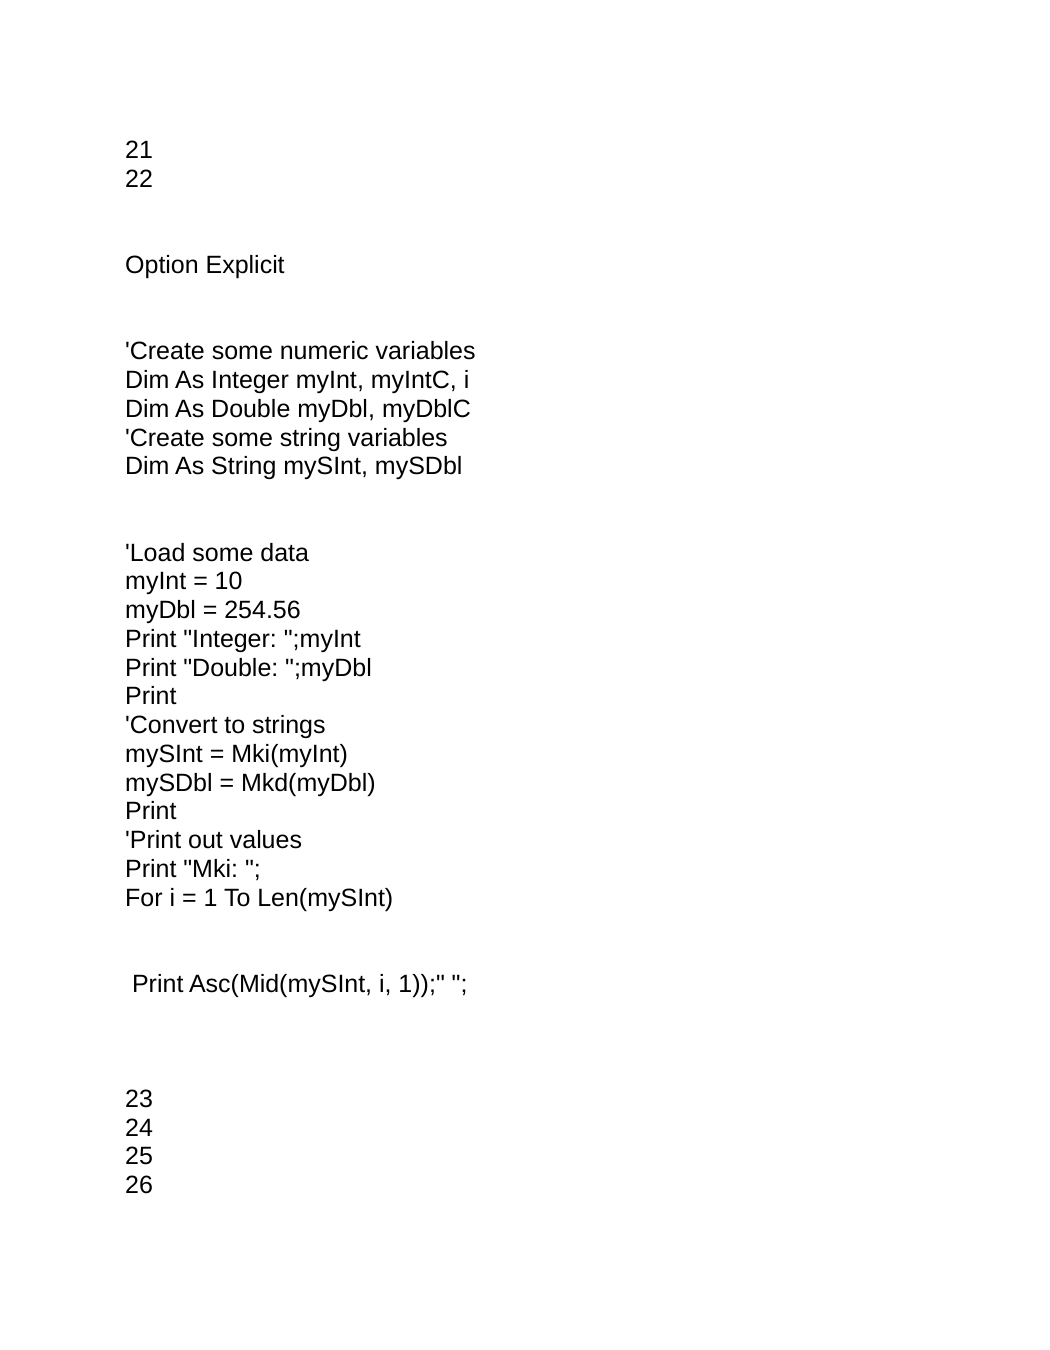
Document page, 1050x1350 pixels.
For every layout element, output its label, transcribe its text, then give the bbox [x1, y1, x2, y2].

text Option Explicit [75, 250, 975, 279]
text 'Create some string variables [75, 422, 975, 451]
text mySInt = Mki(myInt) [75, 739, 975, 767]
text 24 [75, 1112, 975, 1141]
text Print [75, 796, 975, 825]
text Print [75, 681, 975, 710]
text 26 [75, 1170, 975, 1199]
text Dim As Double myDbl, myDblC [75, 394, 975, 422]
text 25 [75, 1141, 975, 1170]
text mySDbl = Mkd(myDbl) [75, 767, 975, 796]
text Dim As String mySInt, mySDbl [75, 451, 975, 480]
text 21 [75, 135, 975, 164]
text 'Convert to strings [75, 710, 975, 739]
text myInt = 10 [75, 566, 975, 595]
text Print Asc(Mid(mySInt, i, 1));" "; [75, 969, 975, 997]
text Print "Integer: ";myInt [75, 624, 975, 652]
text For i = 1 To Len(mySInt) [75, 882, 975, 911]
text 'Create some numeric variables [75, 336, 975, 365]
text 'Load some data [75, 537, 975, 566]
text Print "Mki: "; [75, 854, 975, 882]
text 'Print out values [75, 825, 975, 854]
text Print "Double: ";myDbl [75, 652, 975, 681]
text myDbl = 254.56 [75, 595, 975, 624]
text 22 [75, 164, 975, 192]
text 23 [75, 1084, 975, 1112]
text Dim As Integer myInt, myIntC, i [75, 365, 975, 394]
